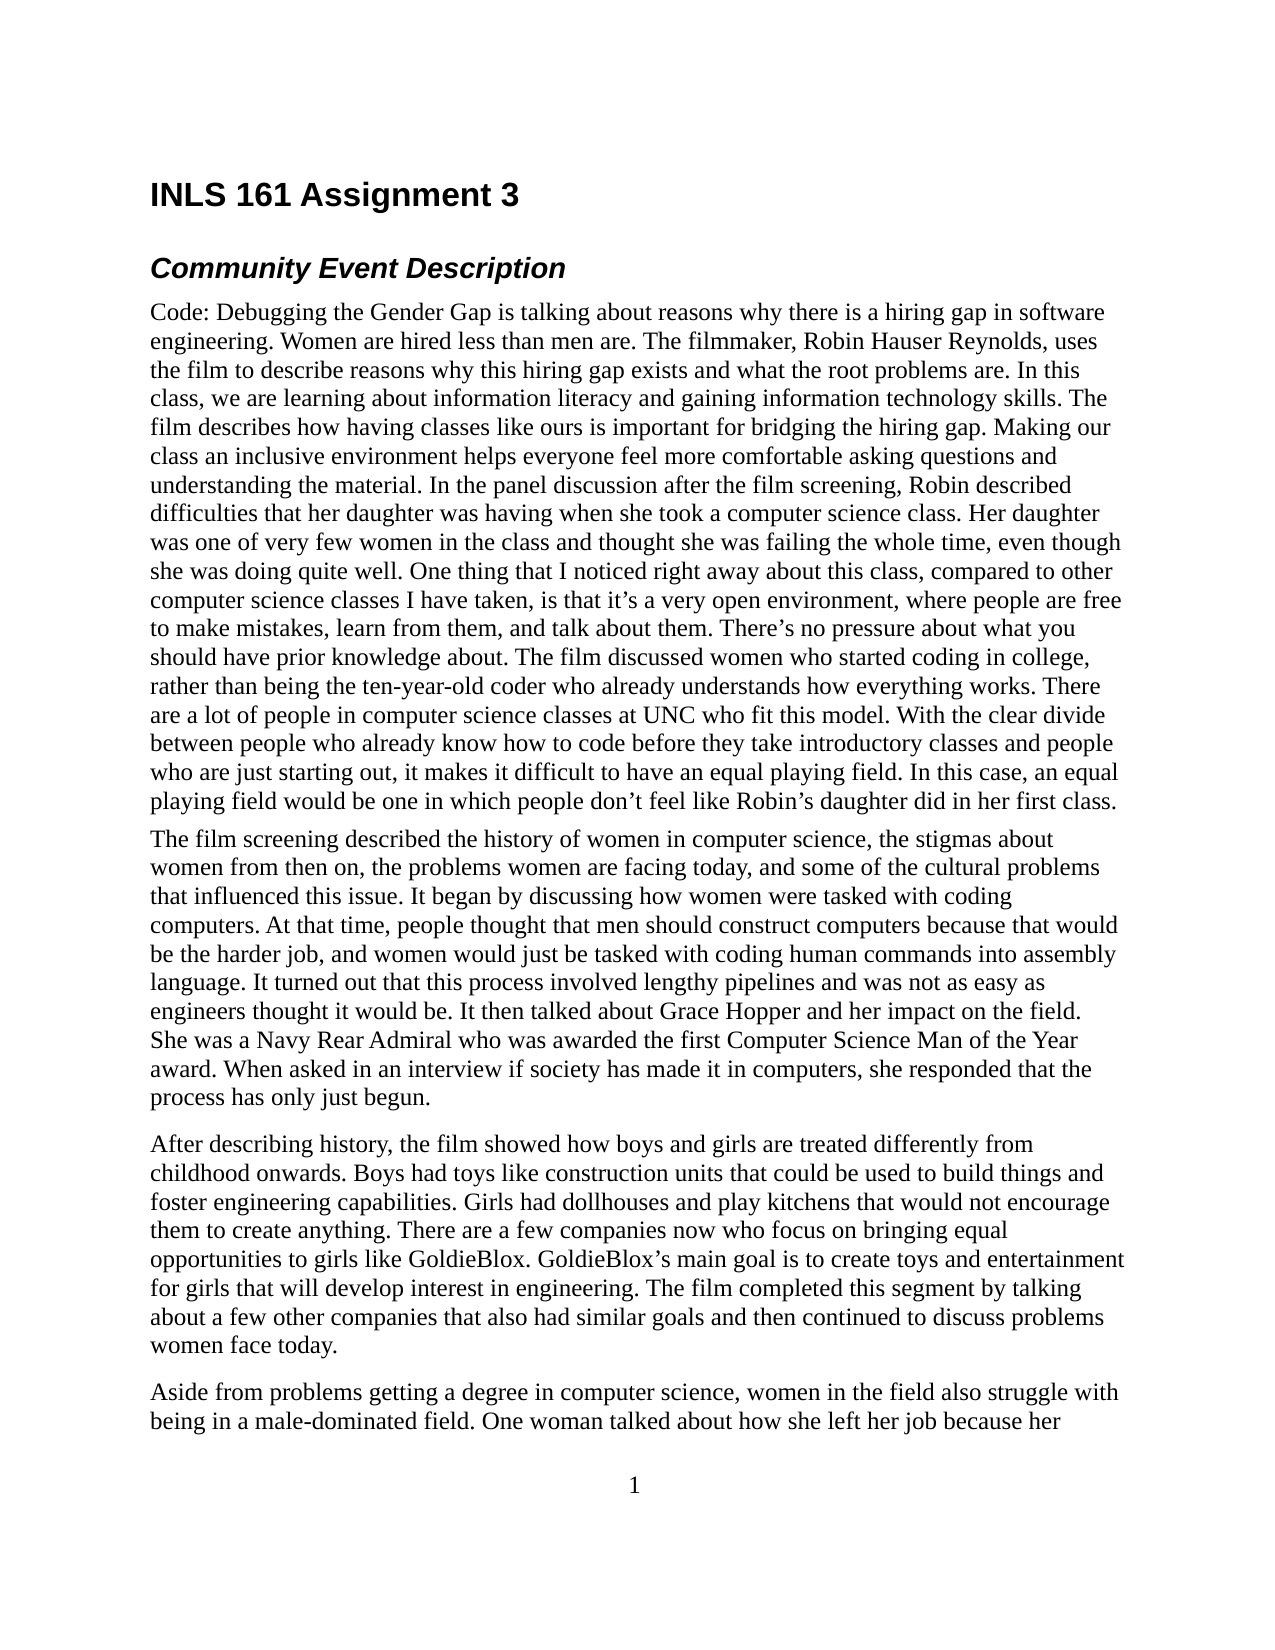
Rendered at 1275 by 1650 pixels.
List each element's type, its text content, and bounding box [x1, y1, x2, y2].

text Code: Debugging the Gender Gap is talking about reasons why there is a hiring gap in software engineering. Women are hired less than men are. The filmmaker, Robin Hauser Reynolds, uses the film to describe reasons why this hiring gap exists and what the root problems are. In this class, we are learning about information literacy and gaining information technology skills. The film describes how having classes like ours is important for bridging the hiring gap. Making our class an inclusive environment helps everyone feel more comfortable asking questions and understanding the material. In the panel discussion after the film screening, Robin described difficulties that her daughter was having when she took a computer science class. Her daughter was one of very few women in the class and thought she was failing the whole time, even though she was doing quite well. One thing that I noticed right away about this class, compared to other computer science classes I have taken, is that it’s a very open environment, where people are free to make mistakes, learn from them, and talk about them. There’s no pressure about what you should have prior knowledge about. The film discussed women who started coding in college, rather than being the ten-year-old coder who already understands how everything works. There are a lot of people in computer science classes at UNC who fit this model. With the clear divide between people who already know how to code before they take introductory classes and people who are just starting out, it makes it difficult to have an equal playing field. In this case, an equal playing field would be one in which people don’t feel like Robin’s daughter did in her first class. [150, 297, 1125, 815]
text Aside from problems getting a degree in computer science, women in the field also struggle with being in a male-dominated field. One woman talked about how she left her job because her [150, 1377, 1125, 1434]
subtitle INLS 161 Assignment 3 [150, 175, 1125, 214]
text The film screening described the history of women in computer science, the stigmas about women from then on, the problems women are facing today, and some of the cultural problems that influenced this issue. It began by discussing how women were tasked with coding computers. At that time, people thought that men should construct computers because that would be the harder job, and women would just be tasked with coding human commands into assembly language. It turned out that this process involved lengthy pipelines and was not as easy as engineers thought it would be. It then talked about Grace Hopper and her impact on the field. She was a Navy Rear Admiral who was awarded the first Computer Science Man of the Year award. When asked in an interview if society has made it in computers, she responded that the process has only just begun. [150, 824, 1125, 1111]
subtitle Community Event Description [150, 251, 1125, 285]
text After describing history, the film showed how boys and girls are treated differently from childhood onwards. Boys had toys like construction units that could be used to build things and foster engineering capabilities. Girls had dollhouses and play kitchens that would not encourage them to create anything. There are a few companies now who focus on bringing equal opportunities to girls like GoldieBlox. GoldieBlox’s main goal is to create toys and entertainment for girls that will develop interest in engineering. The film completed this segment by talking about a few other companies that also had similar goals and then continued to discuss problems women face today. [150, 1129, 1125, 1359]
